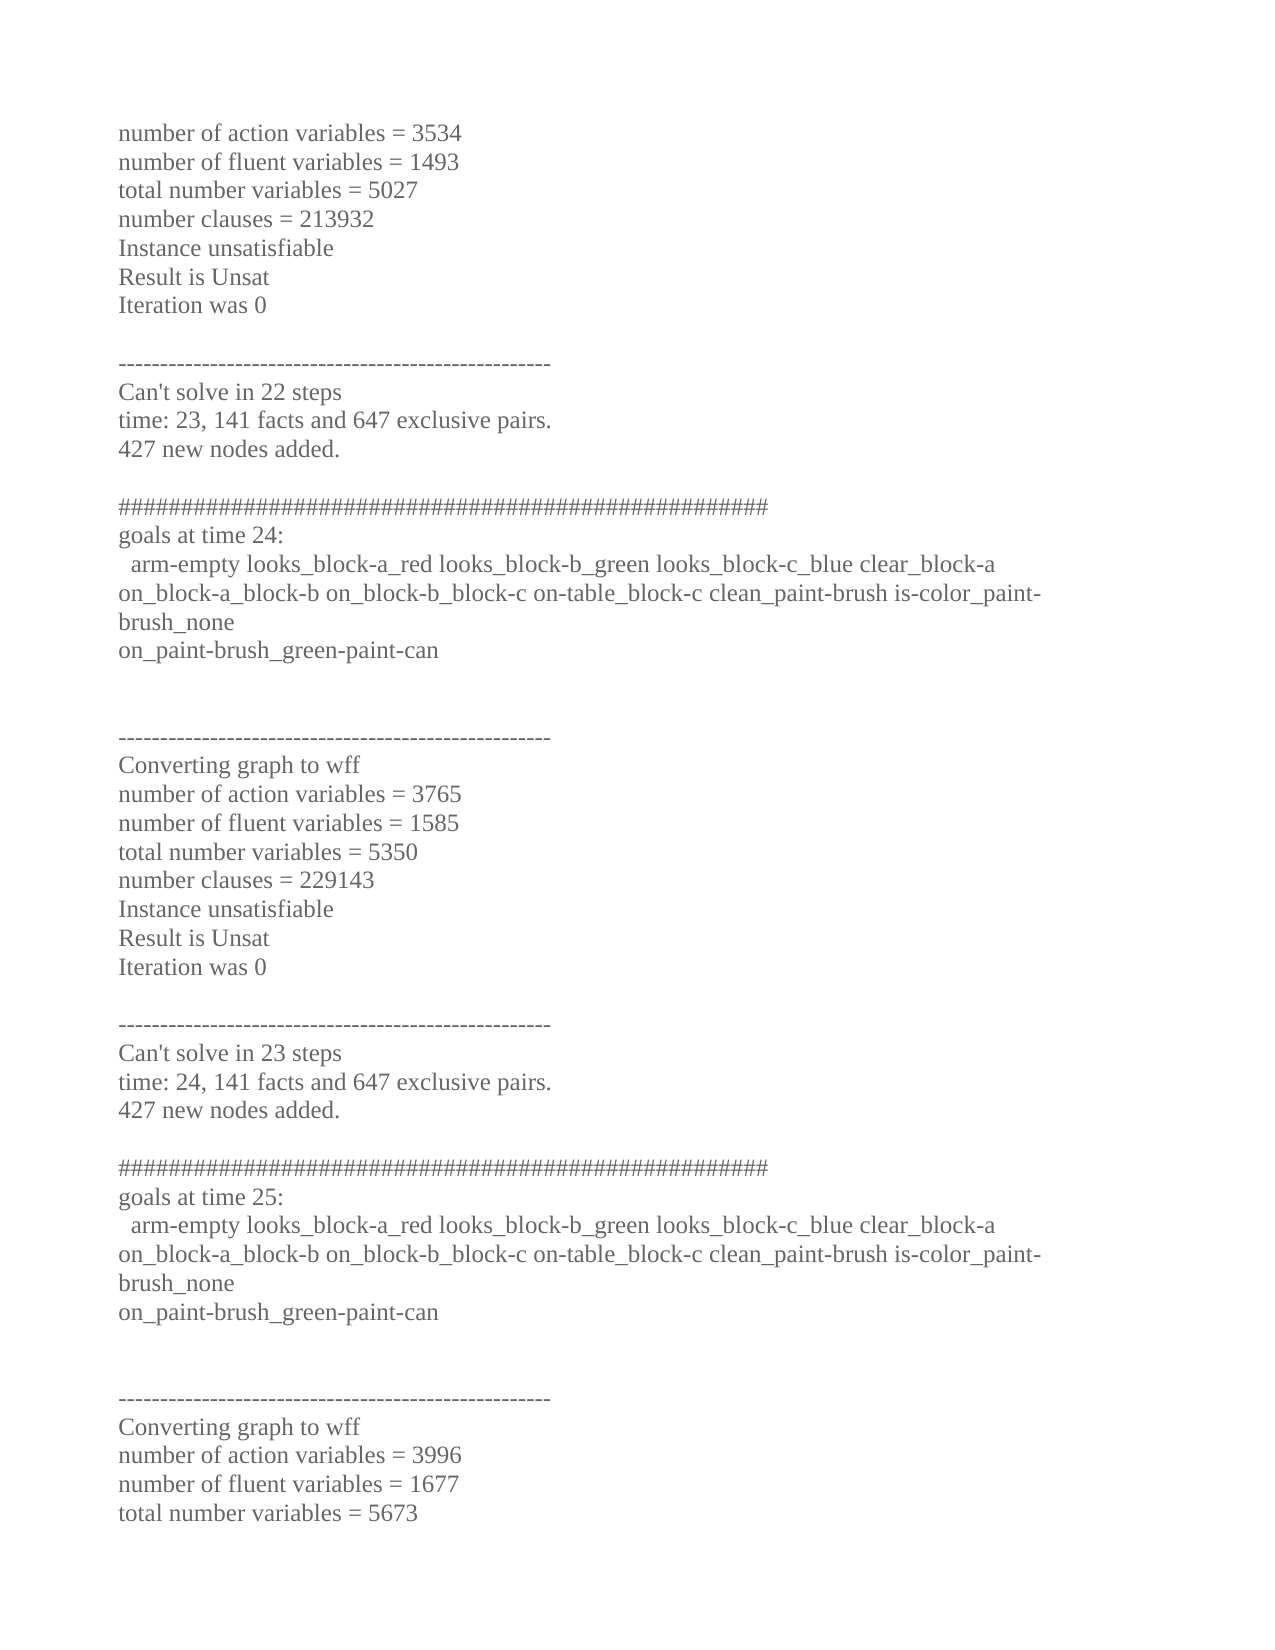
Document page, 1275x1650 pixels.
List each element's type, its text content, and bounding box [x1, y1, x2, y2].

text Converting graph to wff [118, 1412, 1157, 1441]
text Iteration was 0 [118, 952, 1157, 981]
text time: 24, 141 facts and 647 exclusive pairs. [118, 1067, 1157, 1096]
text arm-empty looks_block-a_red looks_block-b_green looks_block-c_blue clear_block-a [118, 549, 1157, 578]
text Can't solve in 23 steps [118, 1038, 1157, 1067]
text Result is Unsat [118, 923, 1157, 952]
text Converting graph to wff [118, 751, 1157, 779]
text on_paint-brush_green-paint-can [118, 636, 1157, 664]
text number of fluent variables = 1493 [118, 147, 1157, 176]
text goals at time 25: [118, 1182, 1157, 1211]
text number of action variables = 3534 [118, 118, 1157, 147]
text number clauses = 213932 [118, 204, 1157, 233]
text ---------------------------------------------------- [118, 722, 1157, 751]
text goals at time 24: [118, 521, 1157, 549]
text Can't solve in 22 steps [118, 377, 1157, 406]
text number of action variables = 3765 [118, 779, 1157, 808]
text Instance unsatisfiable [118, 233, 1157, 262]
text number of fluent variables = 1585 [118, 808, 1157, 837]
text 427 new nodes added. [118, 1096, 1157, 1124]
text on_paint-brush_green-paint-can [118, 1297, 1157, 1326]
text number of action variables = 3996 [118, 1441, 1157, 1469]
text on_block-a_block-b on_block-b_block-c on-table_block-c clean_paint-brush is-color_paint-brush_none [118, 578, 1157, 636]
text arm-empty looks_block-a_red looks_block-b_green looks_block-c_blue clear_block-a [118, 1211, 1157, 1239]
text 427 new nodes added. [118, 434, 1157, 463]
text number of fluent variables = 1677 [118, 1469, 1157, 1498]
text #################################################### [118, 1153, 1157, 1182]
text ---------------------------------------------------- [118, 348, 1157, 377]
text total number variables = 5673 [118, 1498, 1157, 1527]
text time: 23, 141 facts and 647 exclusive pairs. [118, 406, 1157, 434]
text on_block-a_block-b on_block-b_block-c on-table_block-c clean_paint-brush is-color_paint-brush_none [118, 1239, 1157, 1297]
text ---------------------------------------------------- [118, 1383, 1157, 1412]
text ---------------------------------------------------- [118, 1009, 1157, 1038]
text Instance unsatisfiable [118, 894, 1157, 923]
text number clauses = 229143 [118, 866, 1157, 894]
text total number variables = 5350 [118, 837, 1157, 866]
text total number variables = 5027 [118, 176, 1157, 204]
text Iteration was 0 [118, 291, 1157, 319]
text #################################################### [118, 492, 1157, 521]
text Result is Unsat [118, 262, 1157, 291]
